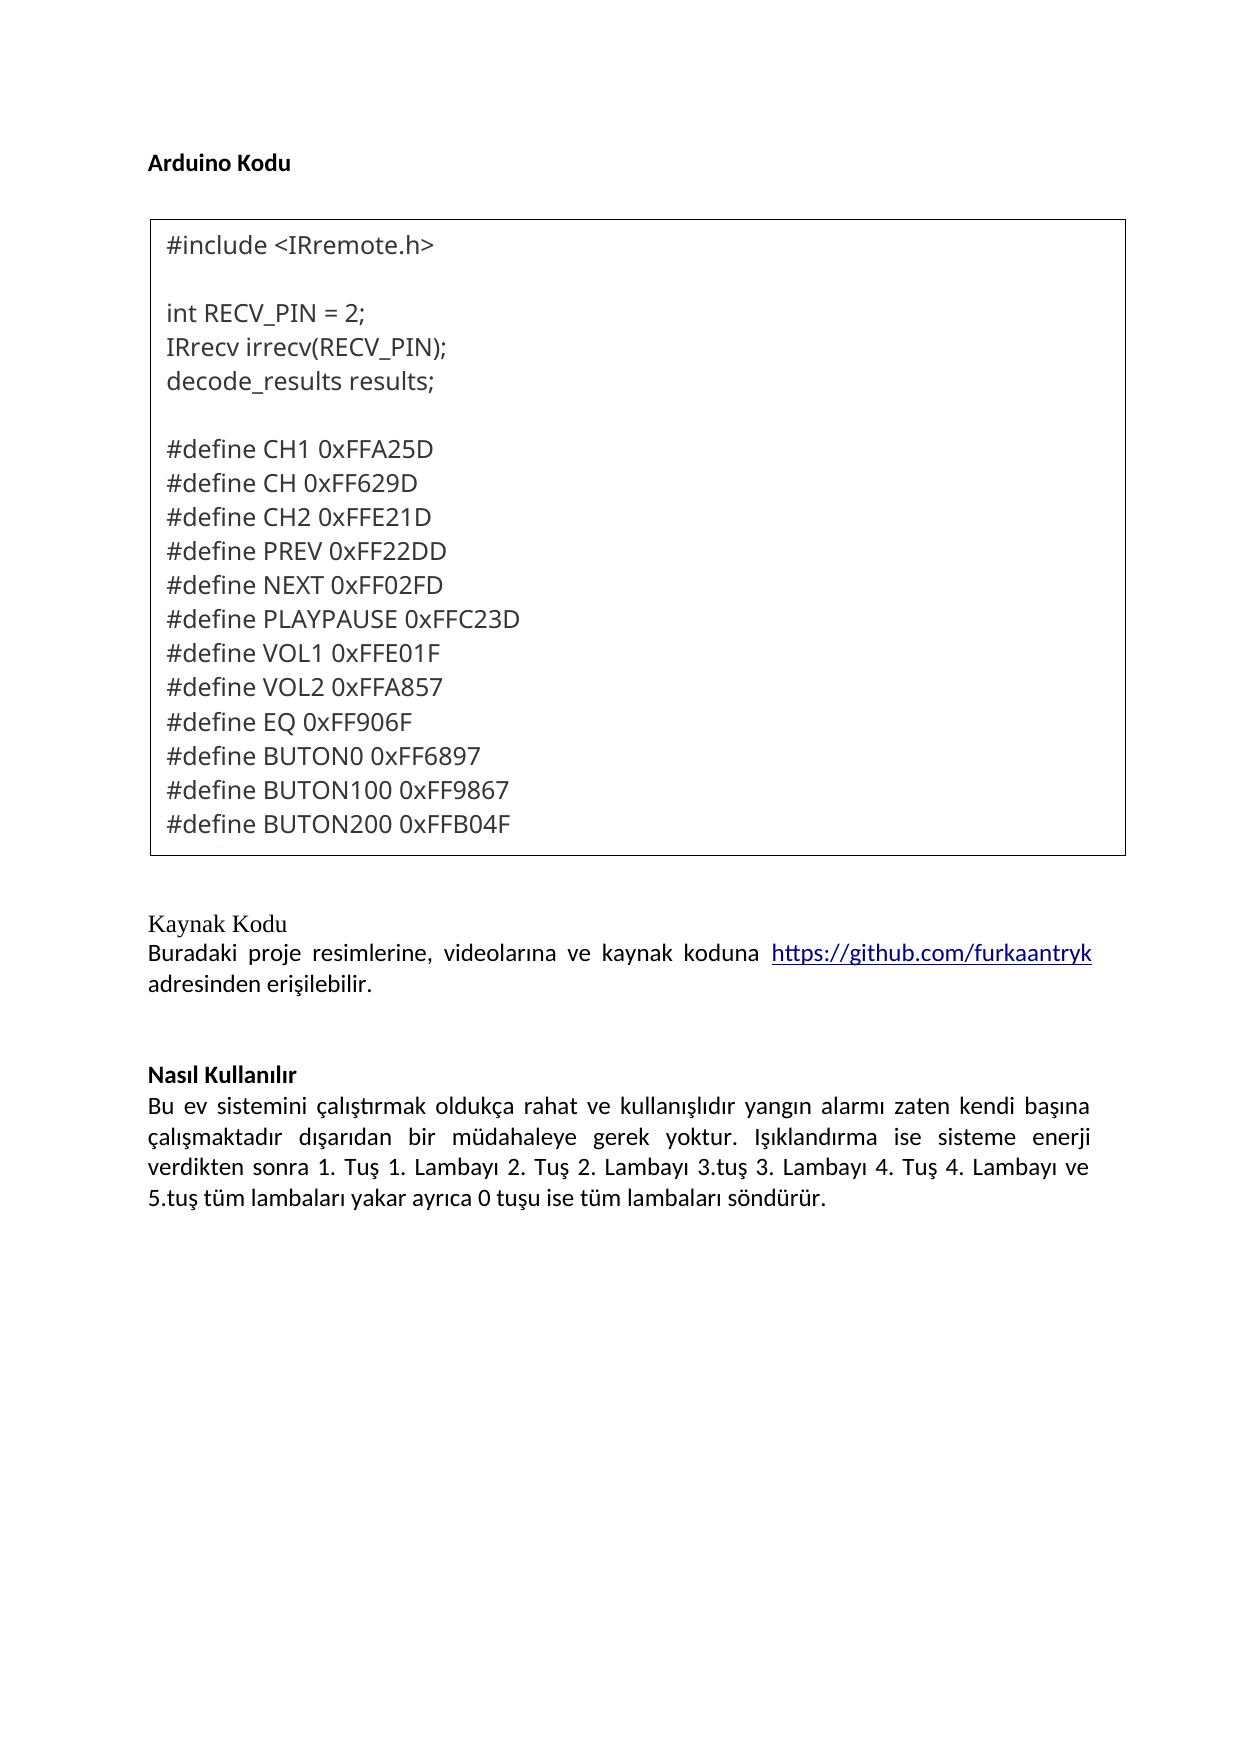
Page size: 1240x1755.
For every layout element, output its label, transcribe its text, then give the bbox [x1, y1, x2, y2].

text #define VOL1 0xFFE01F [166, 636, 1110, 670]
text #define BUTON100 0xFF9867 [166, 772, 1110, 806]
text int RECV_PIN = 2; [166, 295, 1110, 329]
text #define EQ 0xFF906F [166, 704, 1110, 738]
text #define VOL2 0xFFA857 [166, 670, 1110, 704]
text #define CH 0xFF629D [166, 466, 1110, 500]
text Nasıl Kullanılır [148, 1060, 1092, 1090]
text #define BUTON1 0xFF30CF [166, 840, 1110, 848]
text #define BUTON0 0xFF6897 [166, 738, 1110, 772]
text #include <IRremote.h> [166, 227, 1110, 261]
text #define PLAYPAUSE 0xFFC23D [166, 602, 1110, 636]
text Kaynak Kodu [148, 909, 1092, 938]
text #define CH1 0xFFA25D [166, 432, 1110, 466]
text Bu ev sistemini çalıştırmak oldukça rahat ve kullanışlıdır yangın alarmı zaten kendi başına çalışmaktadır dışarıdan bir müdahaleye gerek yoktur. Işıklandırma ise sisteme enerji verdikten sonra 1. Tuş 1. Lambayı 2. Tuş 2. Lambayı 3.tuş 3. Lambayı 4. Tuş 4. Lambayı ve 5.tuş tüm lambaları yakar ayrıca 0 tuşu ise tüm lambaları söndürür. [148, 1090, 1092, 1212]
text decode_results results; [166, 363, 1110, 398]
text IRrecv irrecv(RECV_PIN); [166, 329, 1110, 363]
text Buradaki proje resimlerine, videolarına ve kaynak koduna https://github.com/furkaantryk adresinden erişilebilir. [148, 938, 1092, 999]
text #define NEXT 0xFF02FD [166, 568, 1110, 602]
text #define BUTON200 0xFFB04F [166, 806, 1110, 840]
text #define PREV 0xFF22DD [166, 534, 1110, 568]
text #define CH2 0xFFE21D [166, 500, 1110, 534]
text Arduino Kodu [148, 148, 1092, 178]
